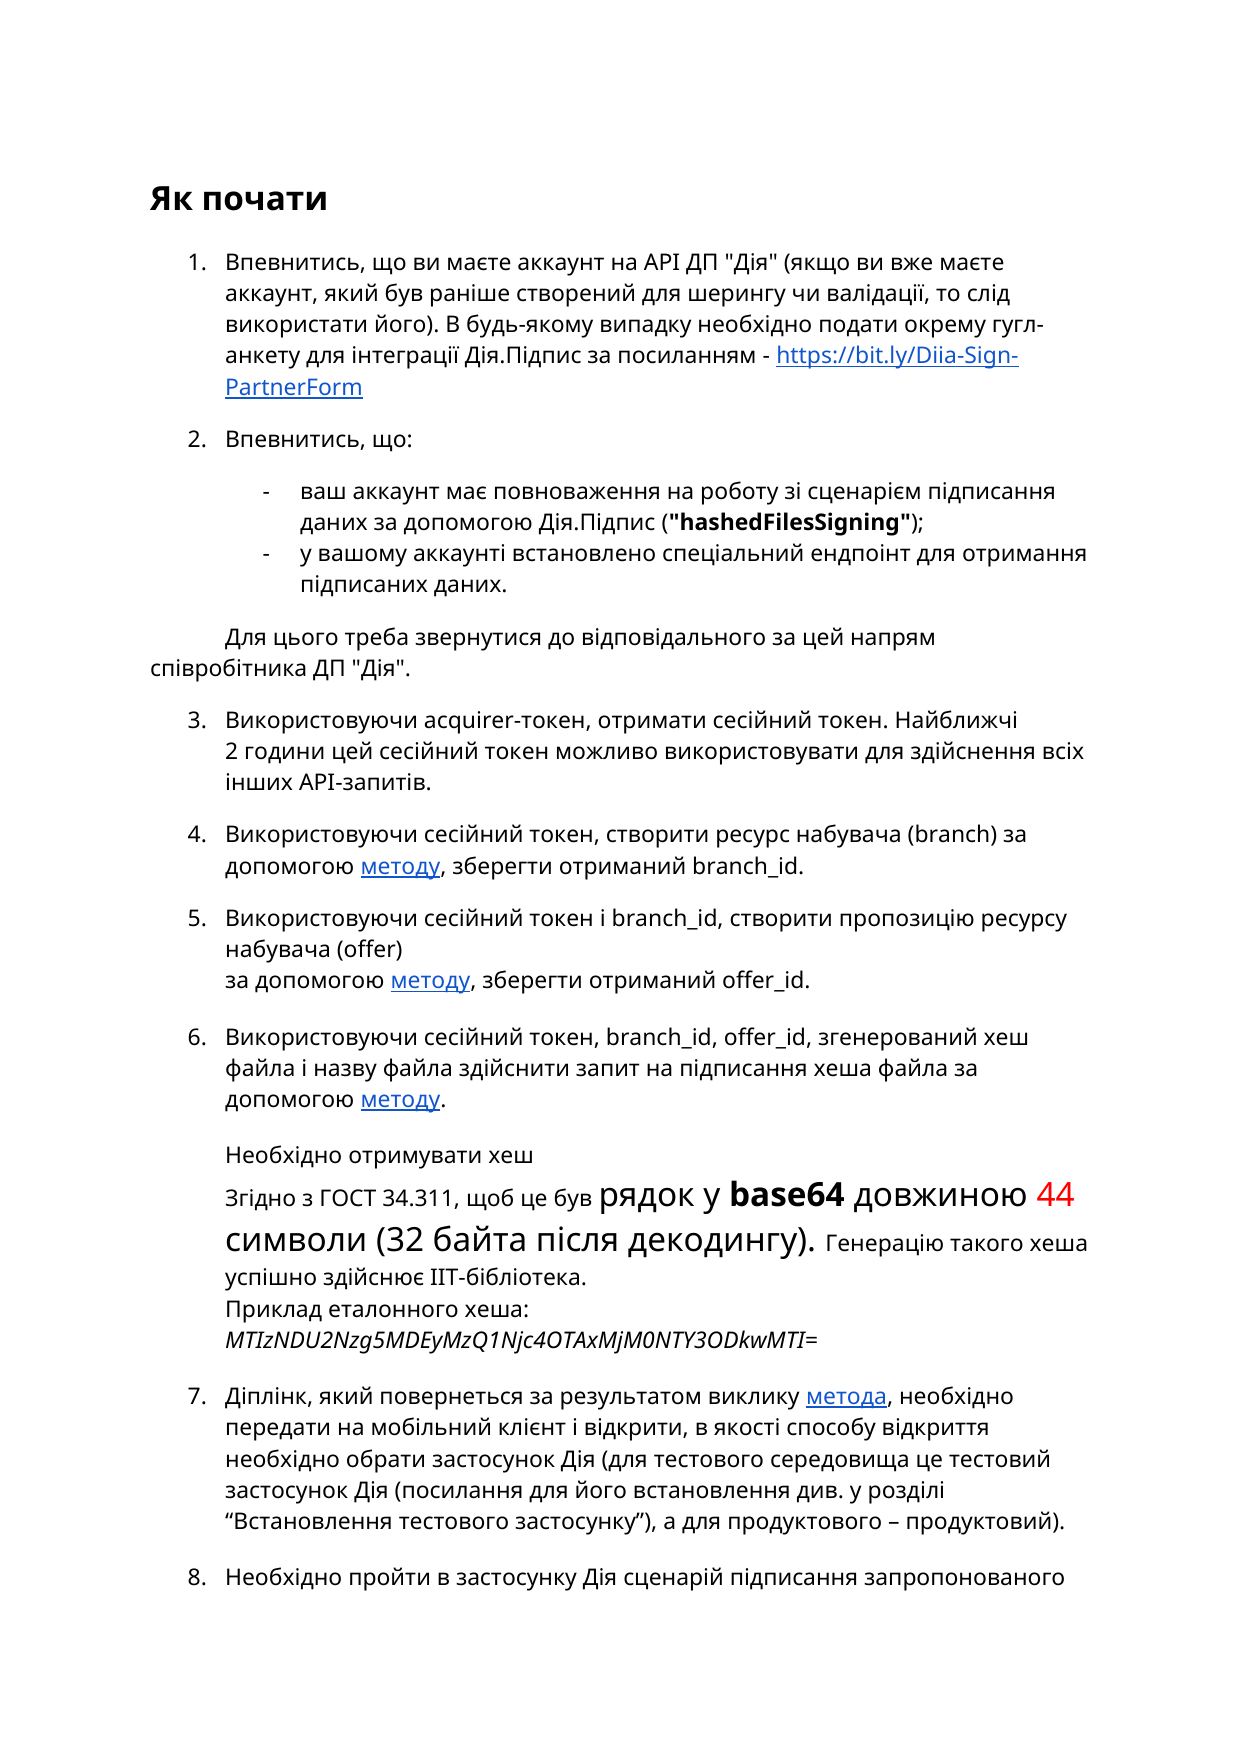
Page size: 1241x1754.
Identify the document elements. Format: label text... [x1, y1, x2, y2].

list Впевнитись, що ви маєте аккаунт на API ДП "Дія" (якщо ви вже маєте аккаунт, який був раніше створений для шерингу чи валідації, то слід використати його). В будь-якому випадку необхідно подати окрему гугл-анкету для інтеграції Дія.Підпис за посиланням - https://bit.ly/Diia-Sign-PartnerForm [187, 245, 1094, 402]
list Використовуючи сесійний токен і branch_id, створити пропозицію ресурсу набувача (offer) за допомогою методу, зберегти отриманий offer_id. [187, 902, 1094, 995]
list Використовуючи acquirer-токен, отримати сесійний токен. Найближчі 2 години цей сесійний токен можливо використовувати для здійснення всіх інших API-запитів. [187, 704, 1094, 797]
text Необхідно отримувати хеш Згідно з ГОСТ 34.311, щоб це був рядок у base64 довжиною 44 символи (32 байта після декодингу). Генерацію такого хеша успішно здійснює ІІТ-бібліотека. Приклад еталонного хеша: MTIzNDU2Nzg5MDEyMzQ1Njc4OTAxMjM0NTY3ODkwMTI= [225, 1139, 1094, 1355]
list ваш аккаунт має повноваження на роботу зі сценарієм підписання даних за допомогою Дія.Підпис ("hashedFilesSigning"); [262, 474, 1094, 537]
list Впевнитись, що: [187, 422, 1094, 454]
list Використовуючи сесійний токен, branch_id, offer_id, згенерований хеш файла і назву файла здійснити запит на підписання хеша файла за допомогою методу. [187, 1020, 1094, 1114]
text Для цього треба звернутися до відповідального за цей напрям співробітника ДП "Дія". [150, 620, 1094, 683]
list Використовуючи сесійний токен, створити ресурс набувача (branch) за допомогою методу, зберегти отриманий branch_id. [187, 818, 1094, 881]
list у вашому аккаунті встановлено спеціальний ендпоінт для отримання підписаних даних. [262, 537, 1094, 599]
list Діплінк, який повернеться за результатом виклику метода, необхідно передати на мобільний клієнт і відкрити, в якості способу відкриття необхідно обрати застосунок Дія (для тестового середовища це тестовий застосунок Дія (посилання для його встановлення див. у розділі “Встановлення тестового застосунку”), а для продуктового – продуктовий). [187, 1380, 1094, 1536]
list Необхідно пройти в застосунку Дія сценарій підписання запропонованого [187, 1561, 1094, 1592]
subtitle Як почати [150, 175, 1094, 220]
